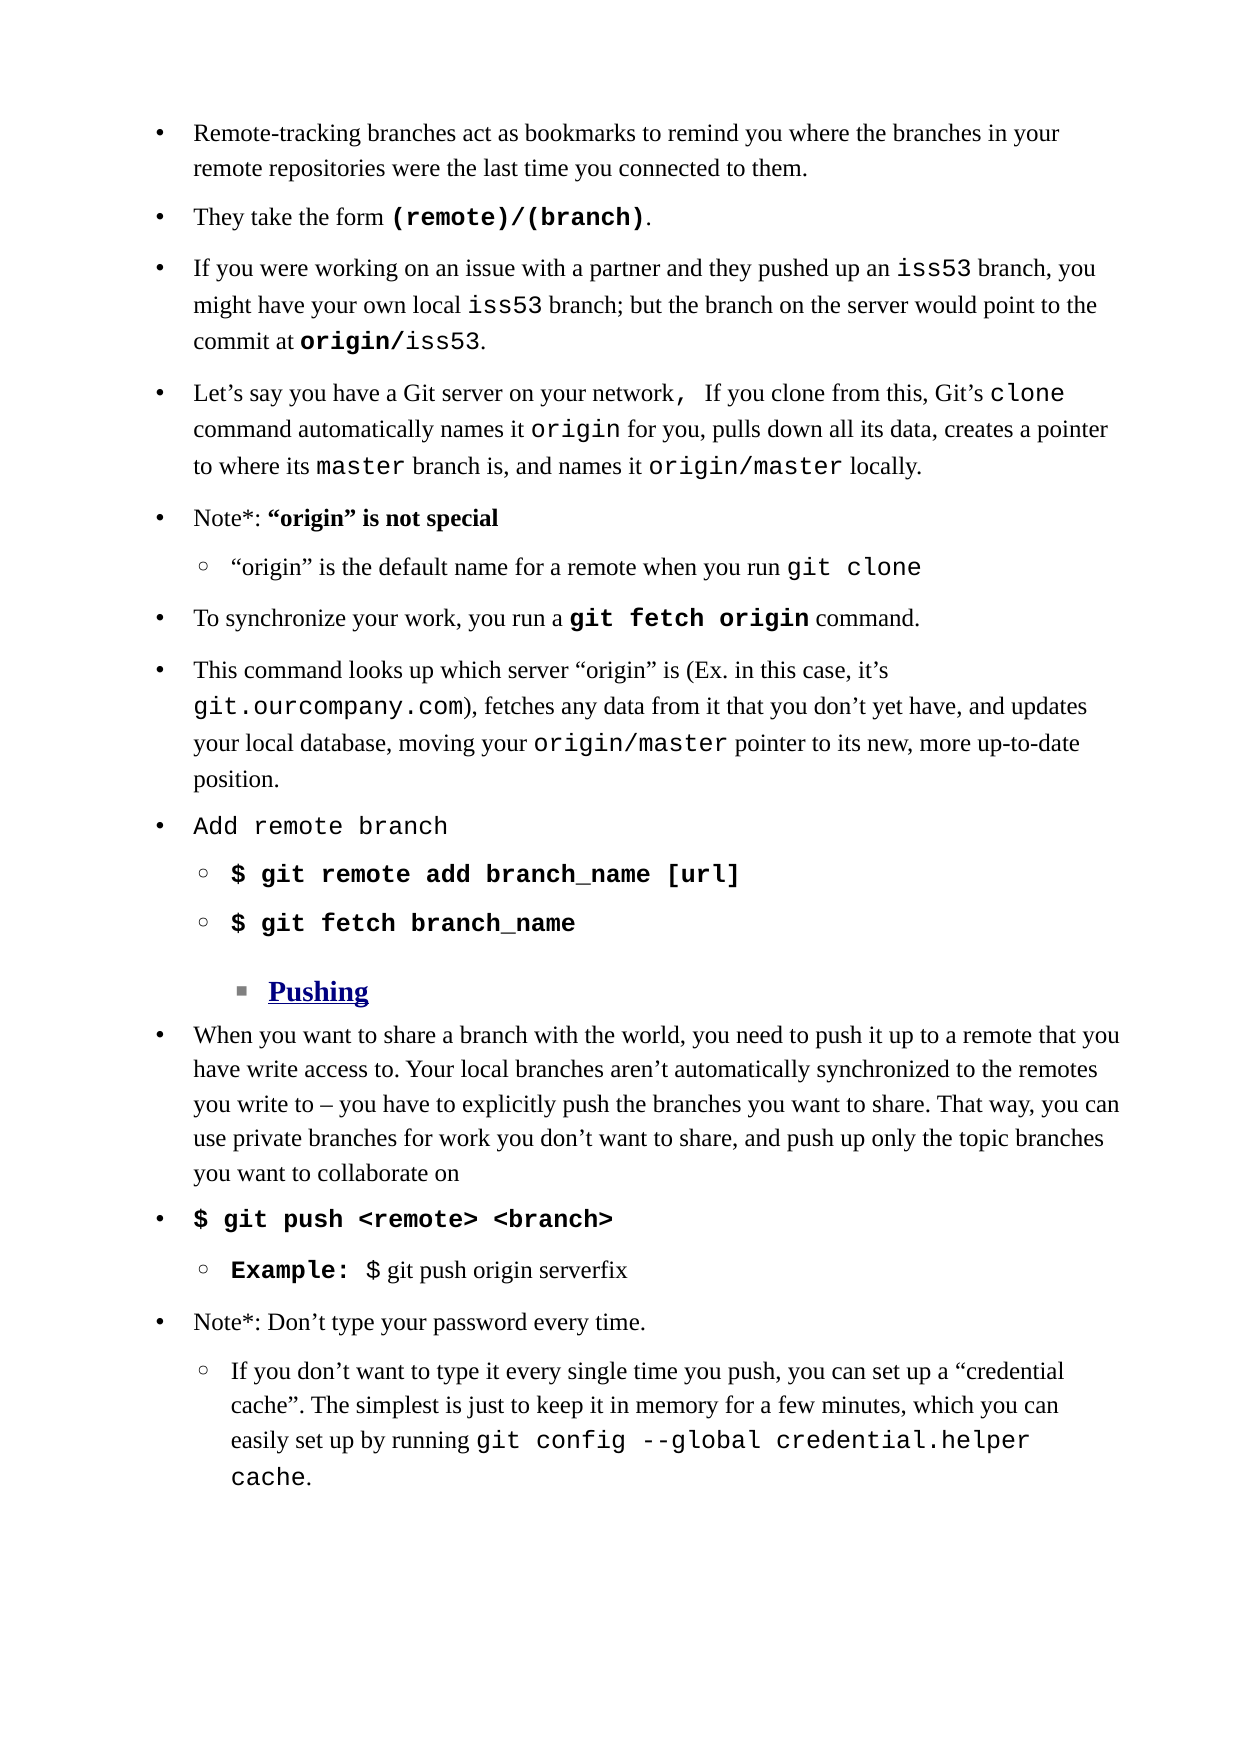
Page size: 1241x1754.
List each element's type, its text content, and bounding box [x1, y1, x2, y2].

list $ git remote add branch_name [url] [193, 862, 1122, 890]
list Note*: Don’t type your password every time. [156, 1307, 1122, 1336]
list “origin” is the default name for a remote when you run git clone [193, 552, 1122, 582]
list Note*: “origin” is not special [156, 503, 1122, 531]
list They take the form (remote)/(branch). [156, 202, 1122, 232]
list When you want to share a branch with the world, you need to push it up to a remote that you have write access to. Your local branches aren’t automatically synchronized to the remotes you write to – you have to explicitly push the branches you want to share. That way, you can use private branches for work you don’t want to share, and push up only the topic branches you want to collaborate on [156, 1020, 1122, 1187]
list If you don’t want to type it every single time you push, you can set up a “credential cache”. The simplest is just to keep it in memory for a few minutes, which you can easily set up by running git config --global credential.helper cache. [193, 1356, 1122, 1492]
list If you were working on an issue with a partner and they pushed up an iss53 branch, you might have your own local iss53 branch; but the branch on the server would point to the commit at origin/iss53. [156, 253, 1122, 357]
list Add remote branch [156, 813, 1122, 842]
list This command looks up which server “origin” is (Ex. in this case, it’s git.ourcompany.com), fetches any data from it that you don’t yet have, and updates your local database, moving your origin/master pointer to its new, more up-to-date position. [156, 655, 1122, 793]
subtitle Pushing [231, 974, 1122, 1007]
list Example: $ git push origin serverfix [193, 1255, 1122, 1286]
list Let’s say you have a Git server on your network, If you clone from this, Git’s clone command automatically names it origin for you, pulls down all its data, creates a pointer to where its master branch is, and names it origin/master locally. [156, 378, 1122, 482]
list $ git push <remote> <branch> [156, 1207, 1122, 1235]
list Remote-tracking branches act as bookmarks to remind you where the branches in your remote repositories were the last time you connected to them. [156, 118, 1122, 181]
list $ git fetch branch_name [193, 911, 1122, 939]
list To synchronize your work, you run a git fetch origin command. [156, 603, 1122, 634]
